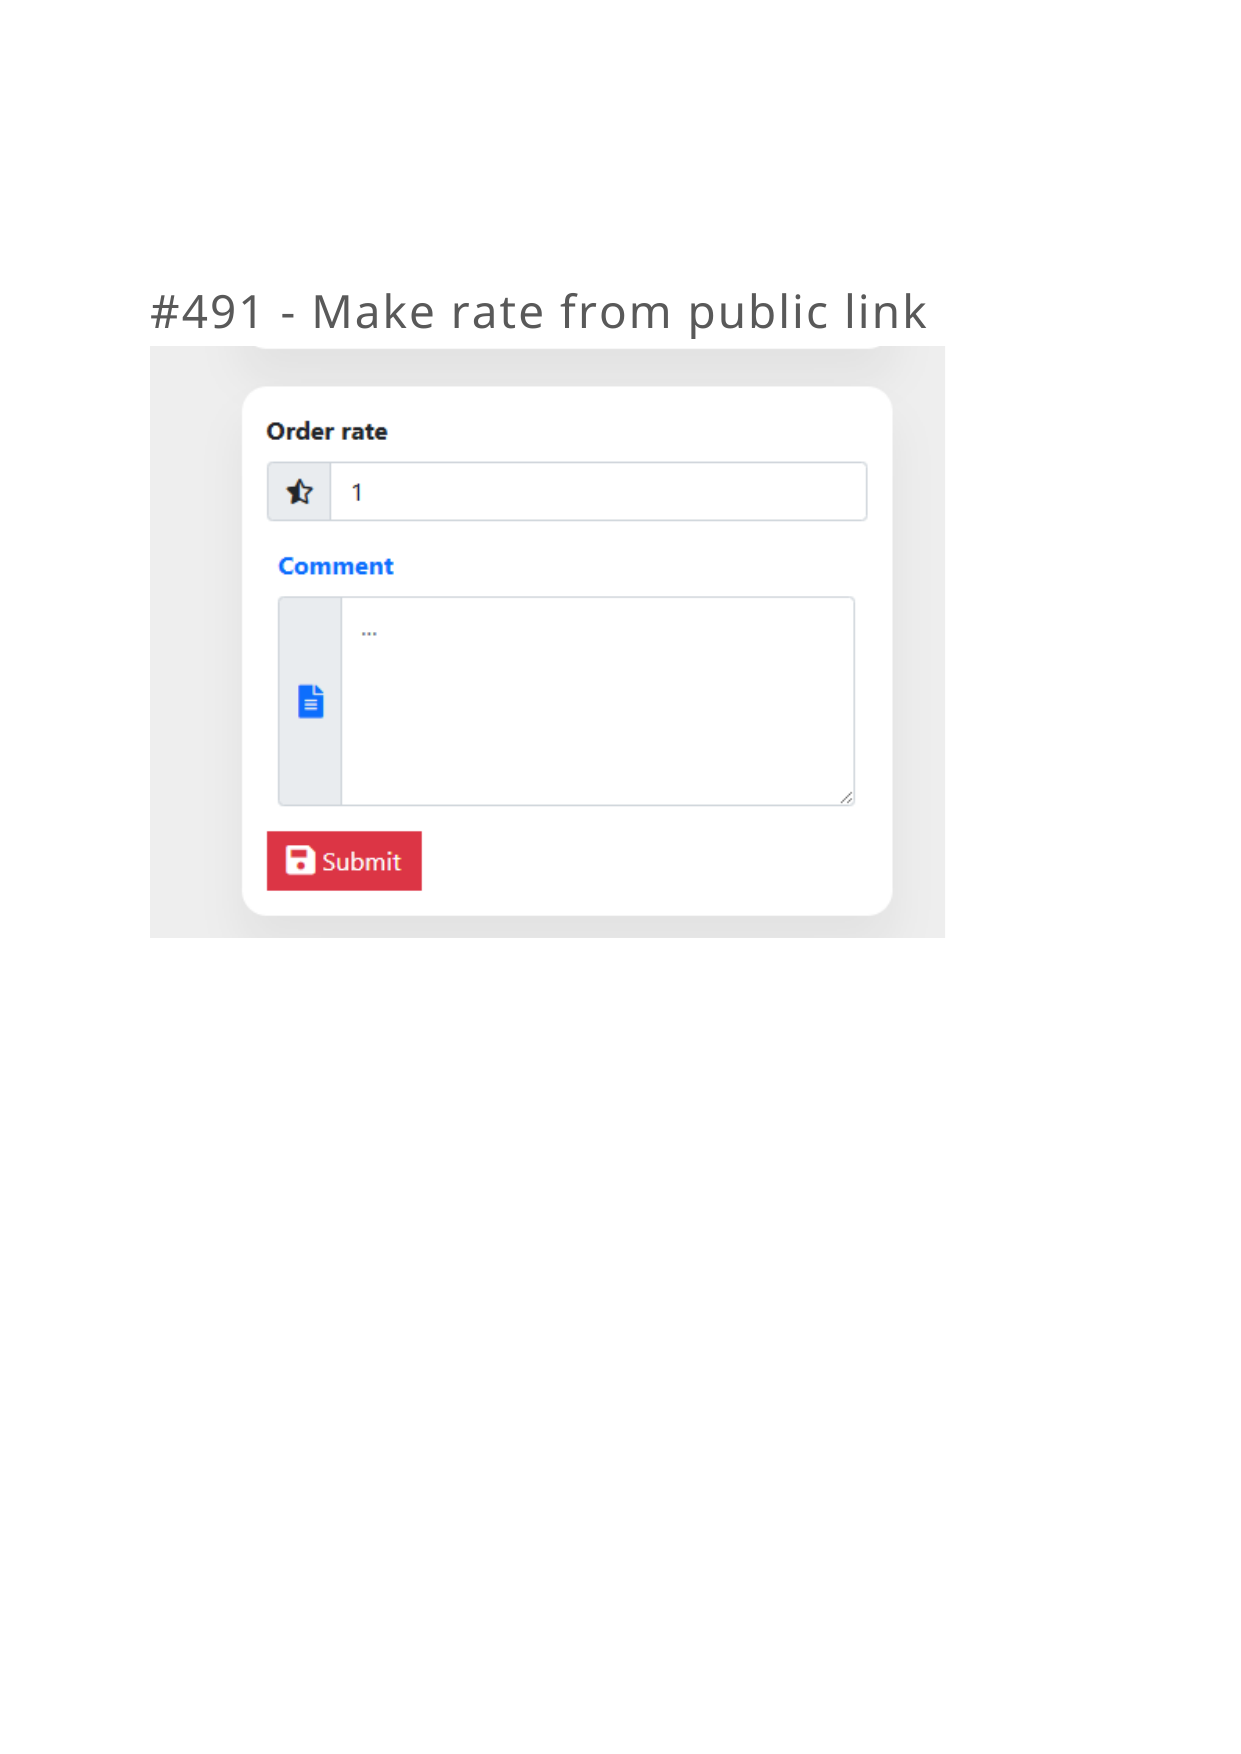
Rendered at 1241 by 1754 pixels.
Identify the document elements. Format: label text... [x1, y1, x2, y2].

subtitle #491 - Make rate from public link [150, 280, 1090, 342]
